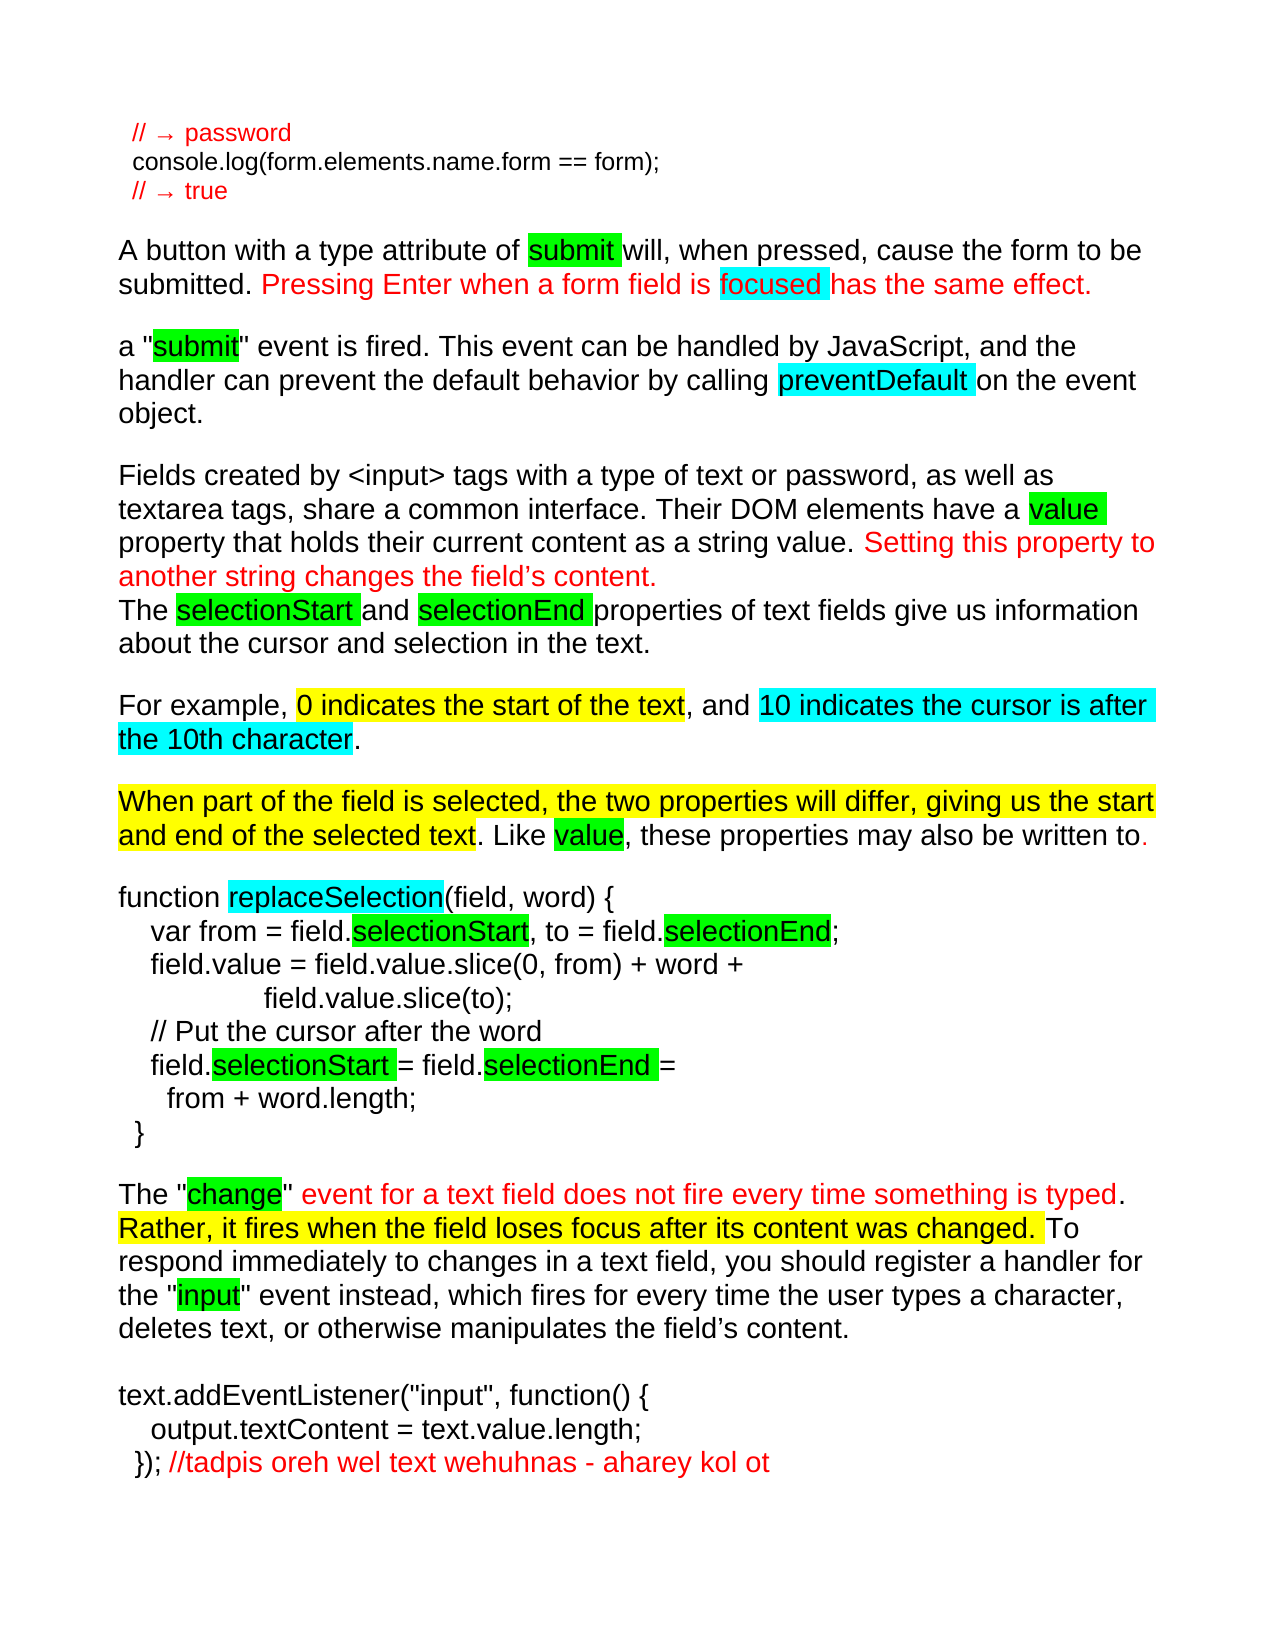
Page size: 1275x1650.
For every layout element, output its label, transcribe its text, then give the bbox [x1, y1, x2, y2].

text // → true [118, 176, 1157, 204]
text When part of the field is selected, the two properties will differ, giving us the start and end of the selected text. Like value, these properties may also be written to. [118, 784, 1157, 851]
text For example, 0 indicates the start of the text, and 10 indicates the cursor is after the 10th character. [118, 688, 1157, 755]
text The "change" event for a text field does not fire every time something is typed. Rather, it fires when the field loses focus after its content was changed. To respond immediately to changes in a text field, you should register a handler for the "input" event instead, which fires for every time the user types a character, deletes text, or otherwise manipulates the field’s content. [118, 1177, 1157, 1345]
text function replaceSelection(field, word) { [118, 880, 1157, 913]
text The selectionStart and selectionEnd properties of text fields give us information about the cursor and selection in the text. [118, 592, 1157, 659]
text // → password [118, 118, 1157, 147]
text var from = field.selectionStart, to = field.selectionEnd; [118, 913, 1157, 947]
text field.value.slice(to); [118, 981, 1157, 1014]
text a "submit" event is fired. This event can be handled by JavaScript, and the handler can prevent the default behavior by calling preventDefault on the event object. [118, 329, 1157, 429]
text output.textContent = text.value.length; [118, 1412, 1157, 1445]
text console.log(form.elements.name.form == form); [118, 147, 1157, 176]
text A button with a type attribute of submit will, when pressed, cause the form to be submitted. Pressing Enter when a form field is focused has the same effect. [118, 233, 1157, 300]
text text.addEventListener("input", function() { [118, 1378, 1157, 1412]
text // Put the cursor after the word [118, 1014, 1157, 1048]
text }); //tadpis oreh wel text wehuhnas - aharey kol ot [118, 1445, 1157, 1479]
text field.value = field.value.slice(0, from) + word + [118, 947, 1157, 981]
text from + word.length; [118, 1081, 1157, 1115]
text Fields created by <input> tags with a type of text or password, as well as textarea tags, share a common interface. Their DOM elements have a value property that holds their current content as a string value. Setting this property to another string changes the field’s content. [118, 458, 1157, 592]
text field.selectionStart = field.selectionEnd = [118, 1048, 1157, 1081]
text } [118, 1115, 1157, 1148]
